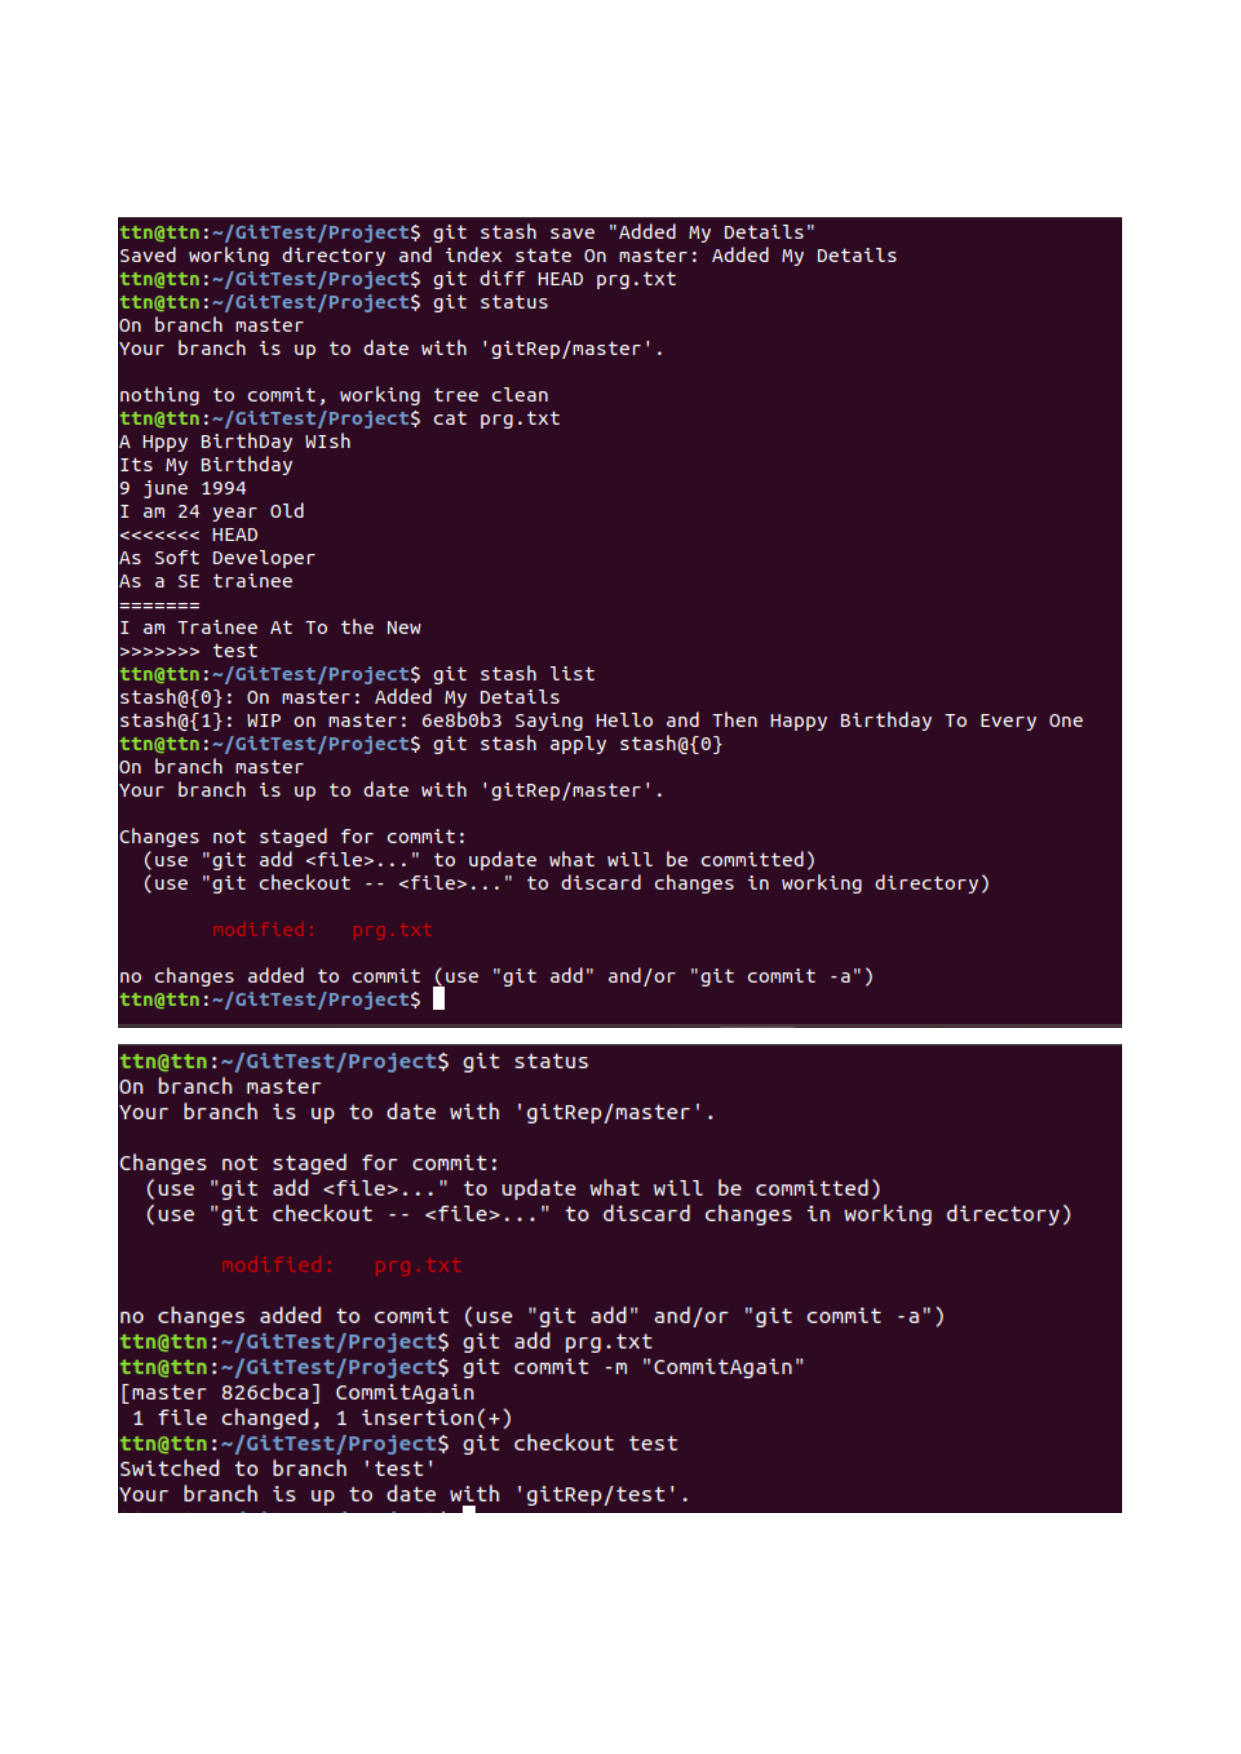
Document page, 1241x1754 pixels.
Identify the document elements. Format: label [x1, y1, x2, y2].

picture [118, 1044, 1123, 1513]
picture [118, 217, 1123, 1028]
